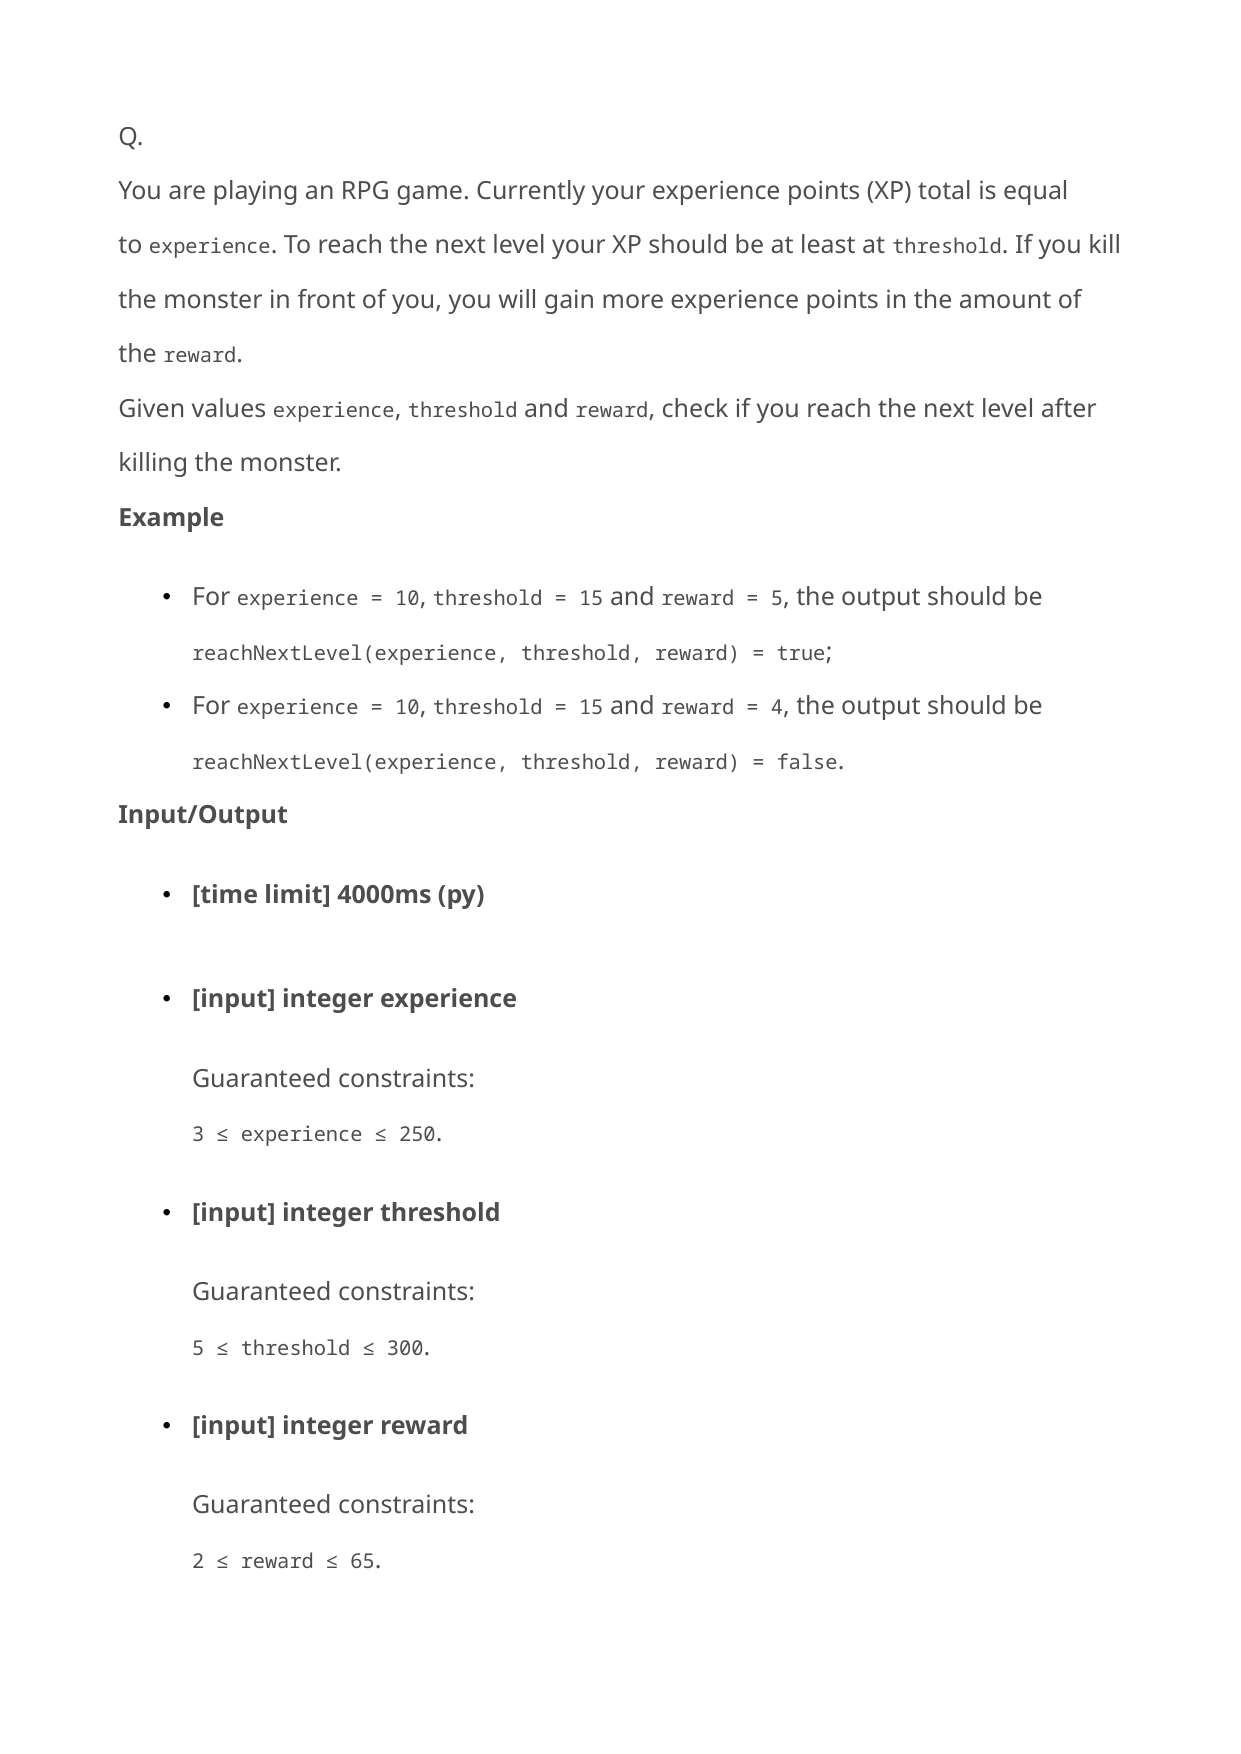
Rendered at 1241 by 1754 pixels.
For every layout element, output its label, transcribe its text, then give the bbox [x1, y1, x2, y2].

list Guaranteed constraints: 2 ≤ reward ≤ 65. [162, 1487, 1122, 1576]
text Input/Output [118, 797, 1122, 831]
text You are playing an RPG game. Currently your experience points (XP) total is equal to experience. To reach the next level your XP should be at least at threshold. If you kill the monster in front of you, you will gain more experience points in the amount of the reward. [118, 173, 1122, 370]
list Guaranteed constraints: 5 ≤ threshold ≤ 300. [162, 1274, 1122, 1362]
list For experience = 10, threshold = 15 and reward = 5, the output should be reachNextLevel(experience, threshold, reward) = true; [162, 579, 1122, 667]
text Example [118, 499, 1122, 533]
text Q. [118, 118, 1122, 152]
list [time limit] 4000ms (py) [162, 876, 1122, 910]
list For experience = 10, threshold = 15 and reward = 4, the output should be reachNextLevel(experience, threshold, reward) = false. [162, 688, 1122, 776]
list [input] integer experience [162, 981, 1122, 1015]
list [input] integer reward [162, 1408, 1122, 1442]
list [input] integer threshold [162, 1194, 1122, 1228]
list Guaranteed constraints: 3 ≤ experience ≤ 250. [162, 1060, 1122, 1149]
text Given values experience, threshold and reward, check if you reach the next level after killing the monster. [118, 391, 1122, 479]
